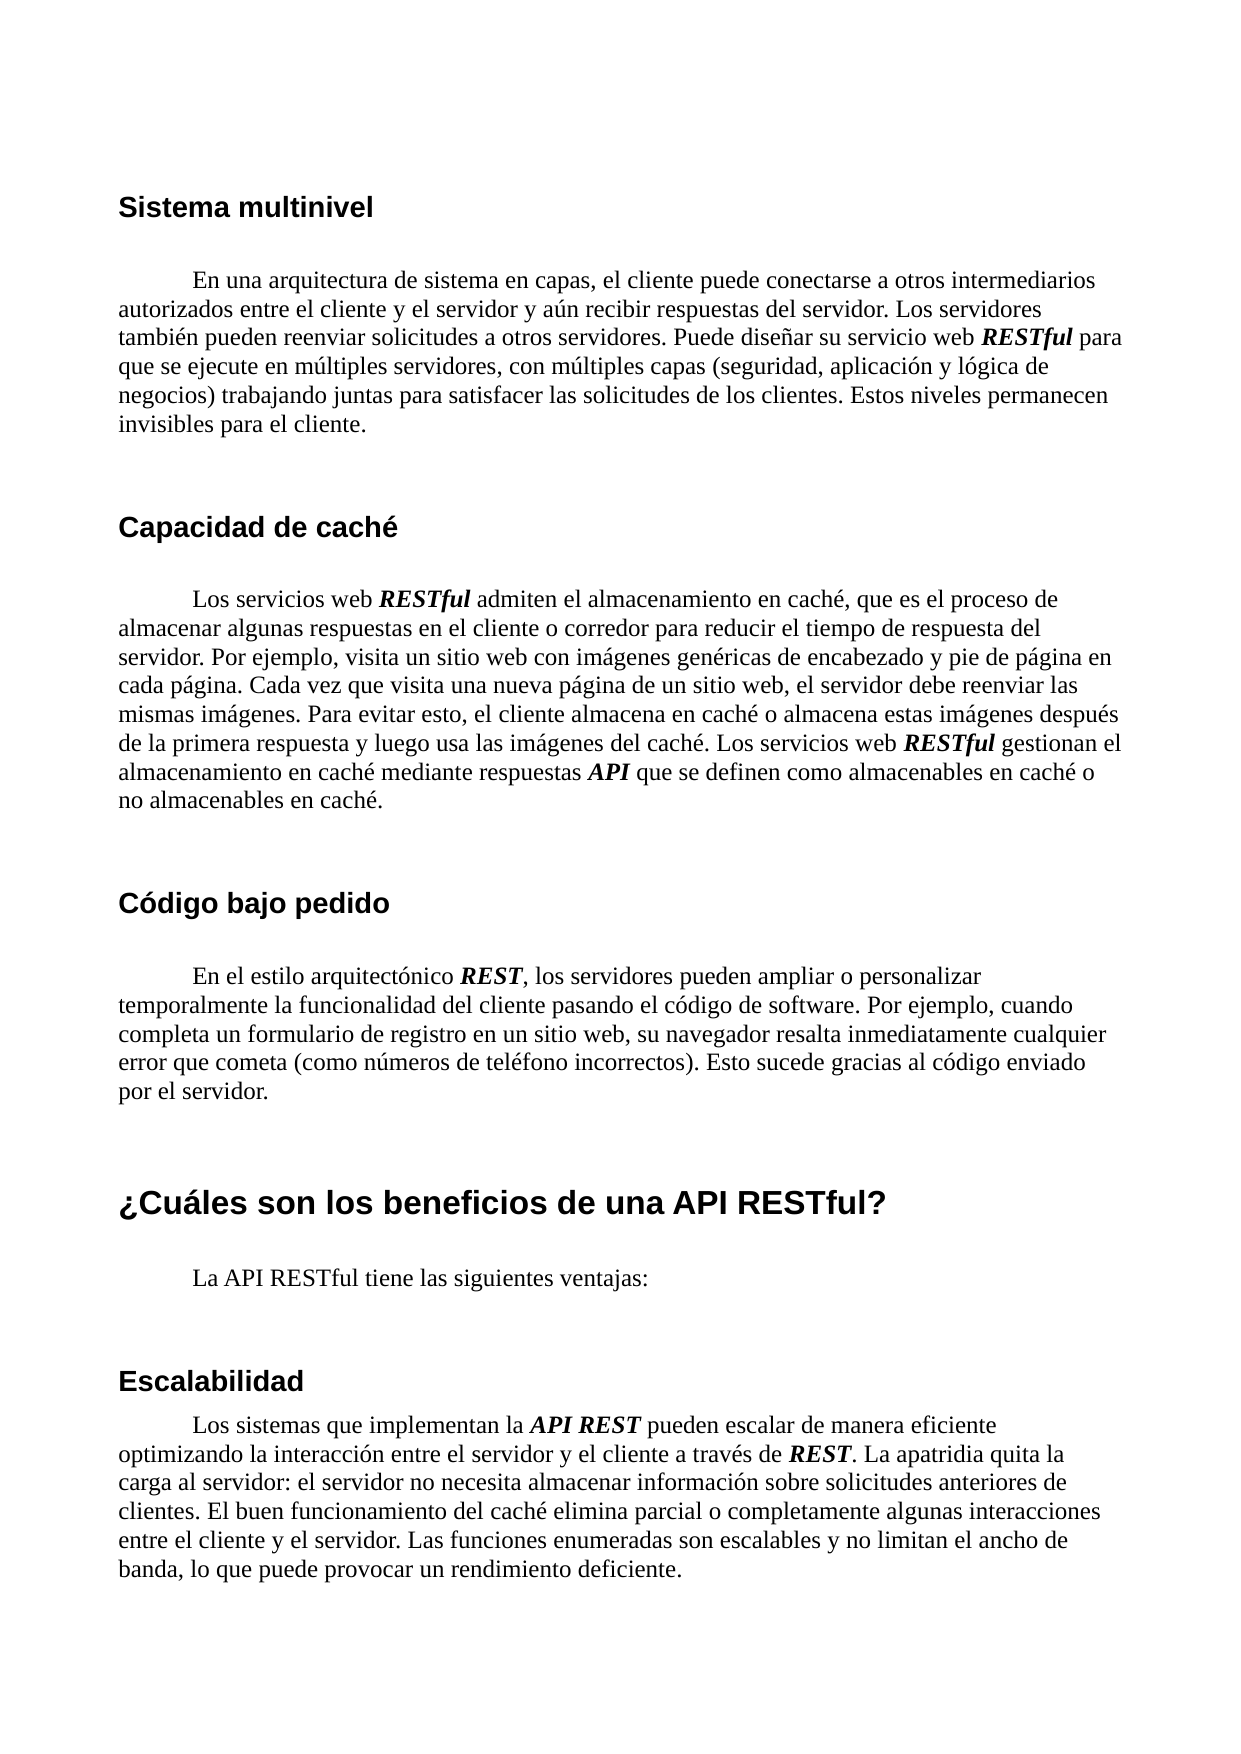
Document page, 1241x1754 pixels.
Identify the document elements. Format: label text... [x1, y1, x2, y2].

subtitle ¿Cuáles son los beneficios de una API RESTful? [118, 1183, 1122, 1222]
subtitle Sistema multinivel [118, 190, 1122, 224]
text Los servicios web RESTful admiten el almacenamiento en caché, que es el proceso de almacenar algunas respuestas en el cliente o corredor para reducir el tiempo de respuesta del servidor. Por ejemplo, visita un sitio web con imágenes genéricas de encabezado y pie de página en cada página. Cada vez que visita una nueva página de un sitio web, el servidor debe reenviar las mismas imágenes. Para evitar esto, el cliente almacena en caché o almacena estas imágenes después de la primera respuesta y luego usa las imágenes del caché. Los servicios web RESTful gestionan el almacenamiento en caché mediante respuestas API que se definen como almacenables en caché o no almacenables en caché. [118, 584, 1122, 814]
subtitle Capacidad de caché [118, 509, 1122, 543]
text En el estilo arquitectónico REST, los servidores pueden ampliar o personalizar temporalmente la funcionalidad del cliente pasando el código de software. Por ejemplo, cuando completa un formulario de registro en un sitio web, su navegador resalta inmediatamente cualquier error que cometa (como números de teléfono incorrectos). Esto sucede gracias al código enviado por el servidor. [118, 961, 1122, 1105]
subtitle Código bajo pedido [118, 886, 1122, 920]
text En una arquitectura de sistema en capas, el cliente puede conectarse a otros intermediarios autorizados entre el cliente y el servidor y aún recibir respuestas del servidor. Los servidores también pueden reenviar solicitudes a otros servidores. Puede diseñar su servicio web RESTful para que se ejecute en múltiples servidores, con múltiples capas (seguridad, aplicación y lógica de negocios) trabajando juntas para satisfacer las solicitudes de los clientes. Estos niveles permanecen invisibles para el cliente. [118, 265, 1122, 437]
subtitle Escalabilidad [118, 1364, 1122, 1397]
text La API RESTful tiene las siguientes ventajas: [118, 1263, 1122, 1292]
text Los sistemas que implementan la API REST pueden escalar de manera eficiente optimizando la interacción entre el servidor y el cliente a través de REST. La apatridia quita la carga al servidor: el servidor no necesita almacenar información sobre solicitudes anteriores de clientes. El buen funcionamiento del caché elimina parcial o completamente algunas interacciones entre el cliente y el servidor. Las funciones enumeradas son escalables y no limitan el ancho de banda, lo que puede provocar un rendimiento deficiente. [118, 1410, 1122, 1582]
